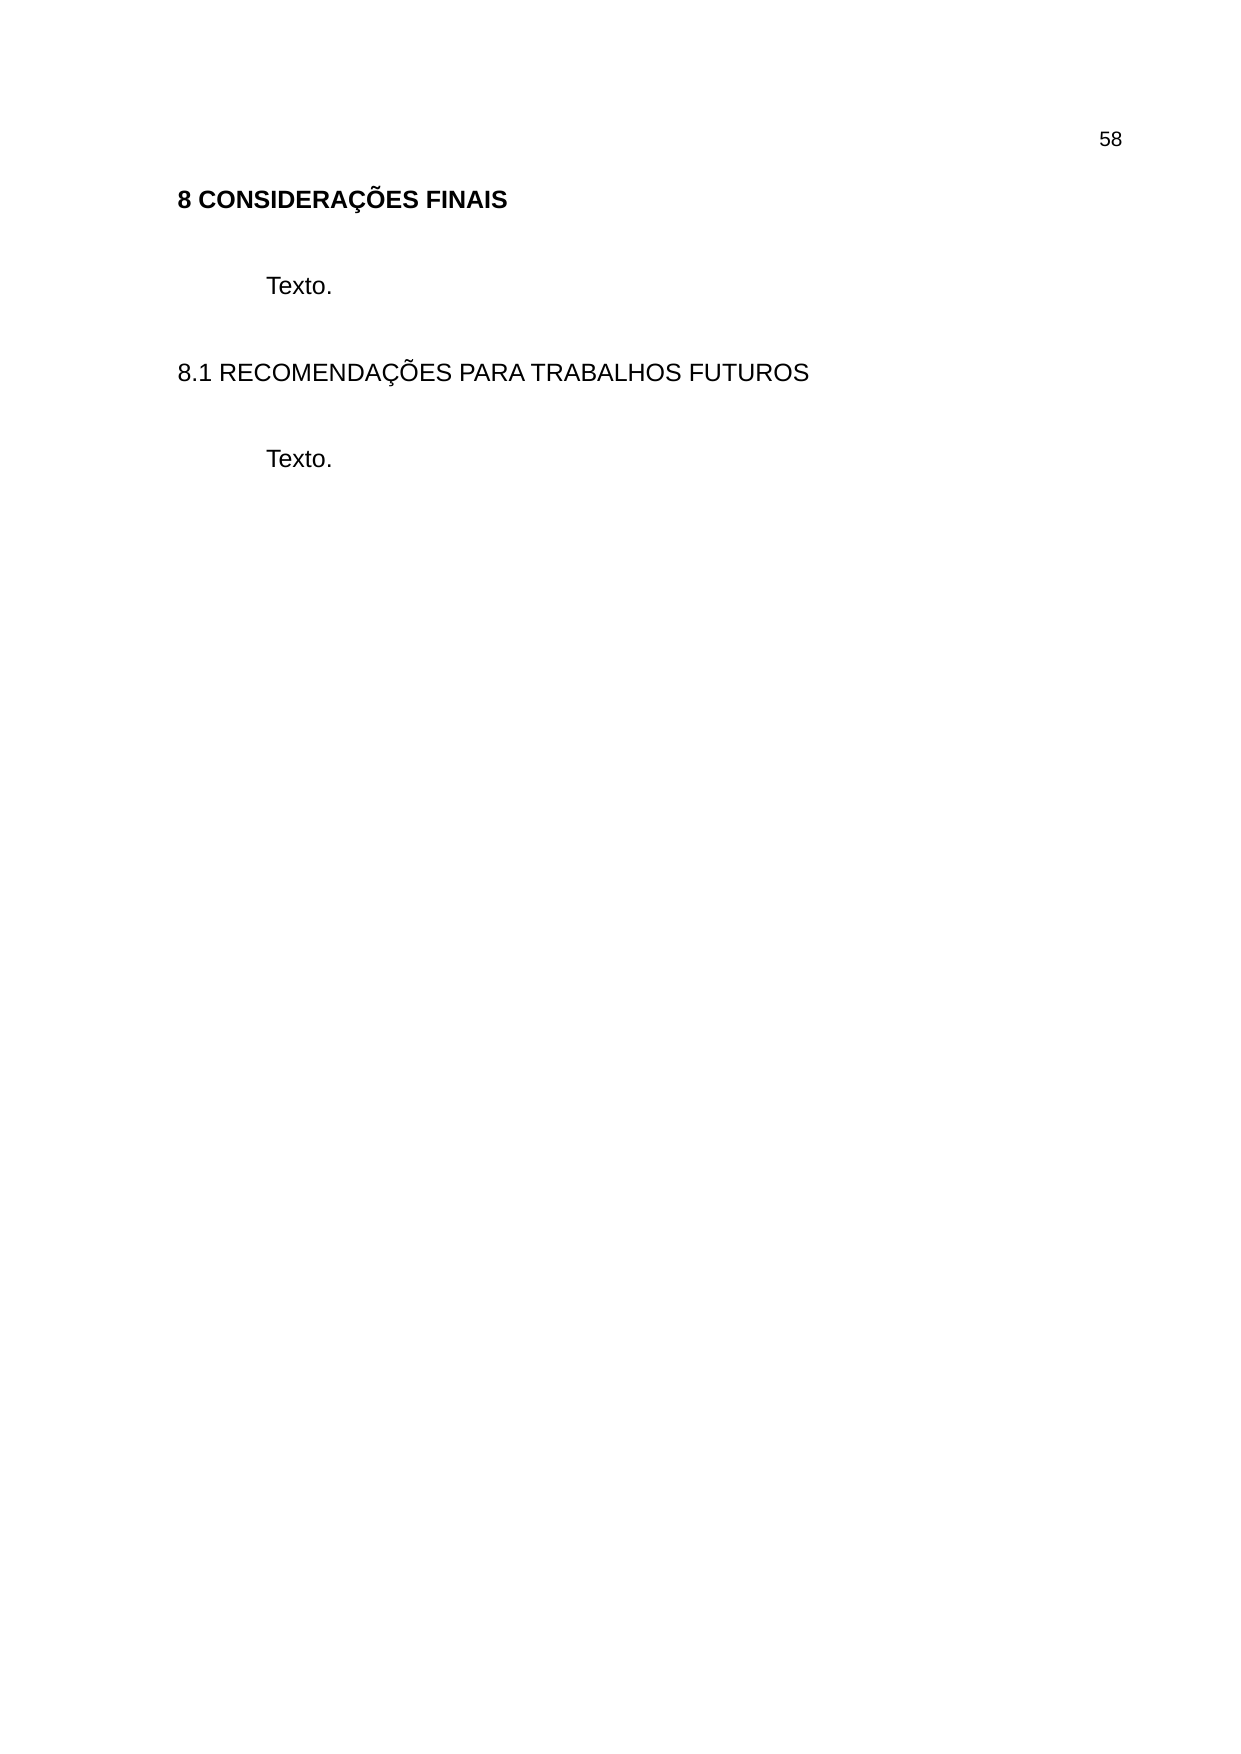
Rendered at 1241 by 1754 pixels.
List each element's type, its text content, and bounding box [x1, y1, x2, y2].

subtitle RECOMENDAÇÕES PARA TRABALHOS FUTUROS [177, 357, 1122, 386]
text Texto. [177, 271, 1122, 300]
subtitle CONSIDERAÇÕES FINAIS [177, 185, 1122, 214]
text Texto. [177, 444, 1122, 472]
